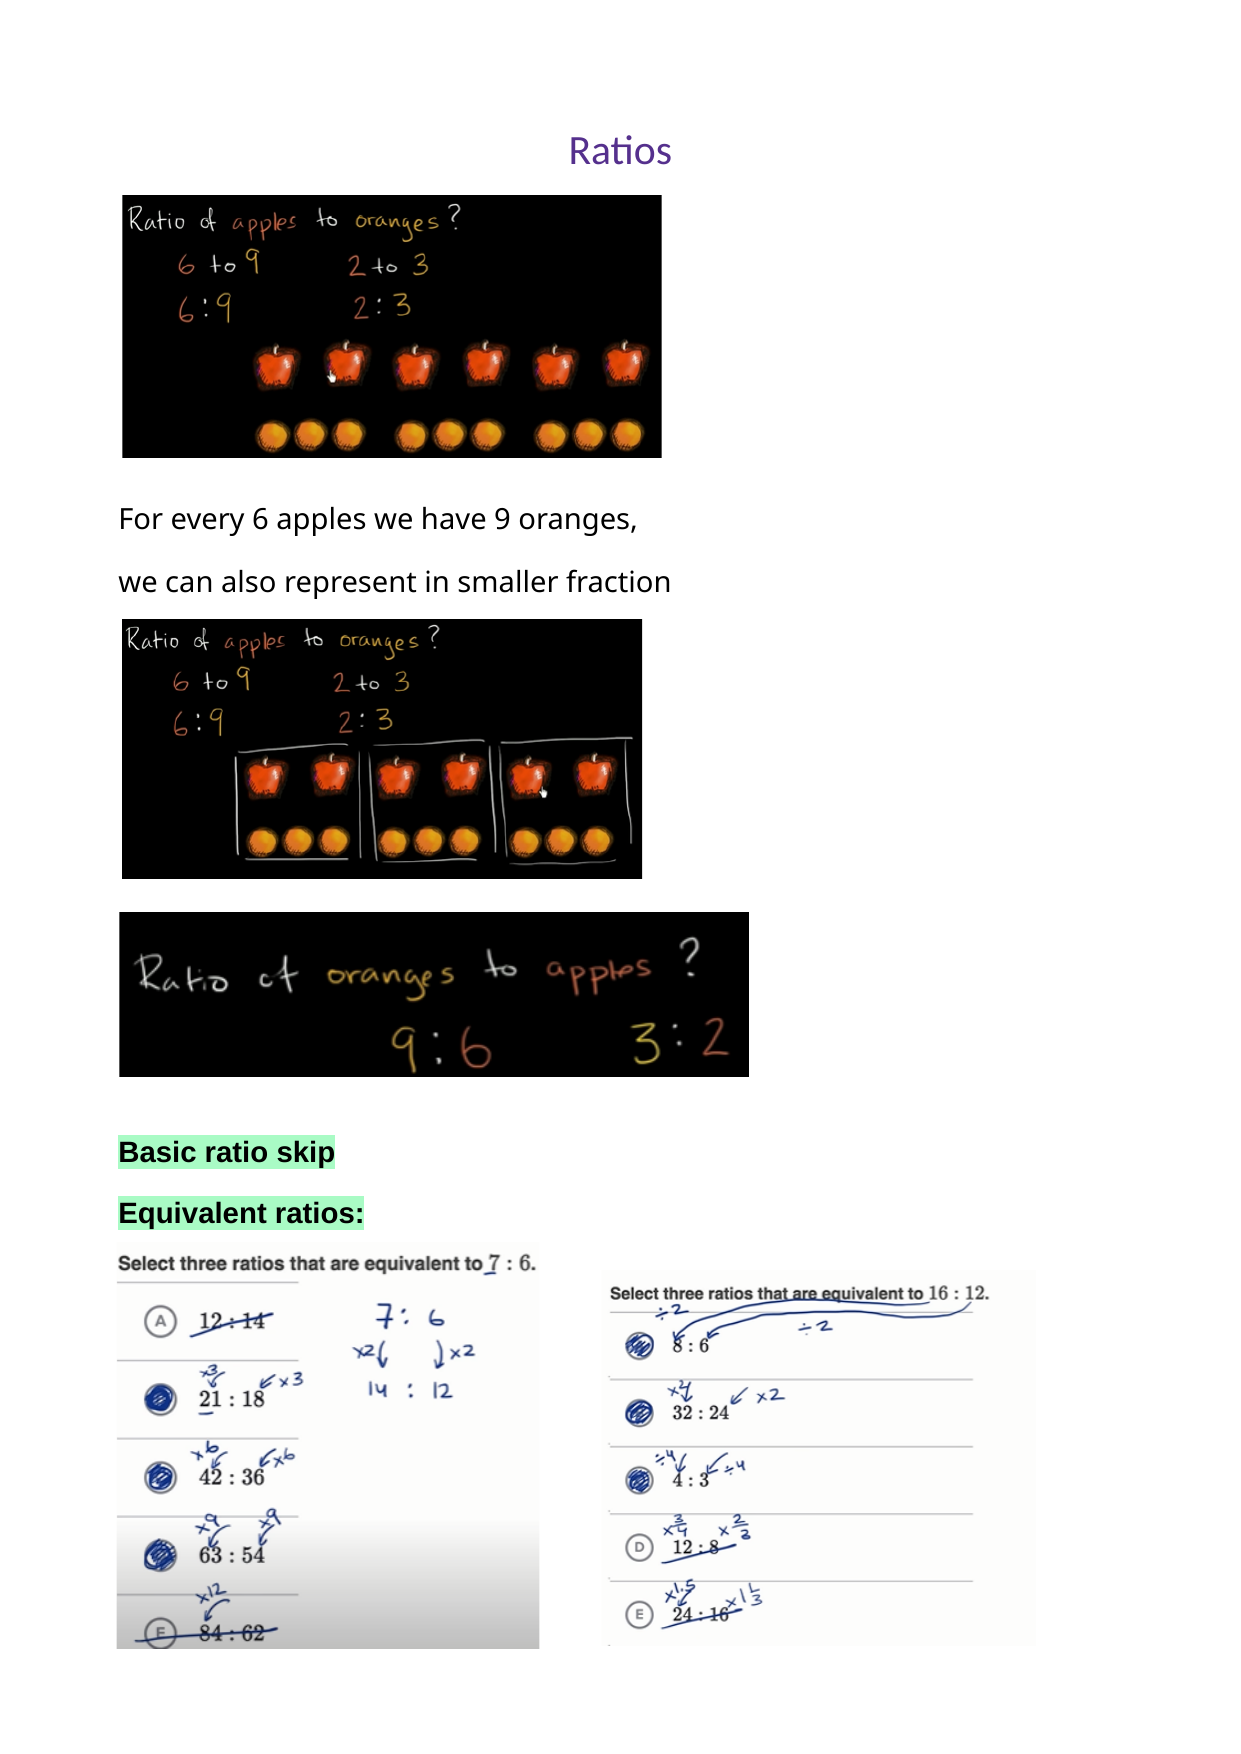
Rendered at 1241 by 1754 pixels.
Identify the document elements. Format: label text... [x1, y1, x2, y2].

picture [601, 1270, 1036, 1646]
subtitle Ratios [118, 124, 1122, 175]
subtitle Equivalent ratios: [364, 1196, 1122, 1230]
picture [122, 195, 662, 458]
picture [122, 619, 643, 879]
picture [119, 912, 749, 1077]
text we can also represent in smaller fraction [118, 561, 1122, 601]
subtitle Basic ratio skip [335, 1135, 1122, 1169]
picture [116, 1242, 540, 1649]
text For every 6 apples we have 9 oranges, [118, 499, 1122, 538]
